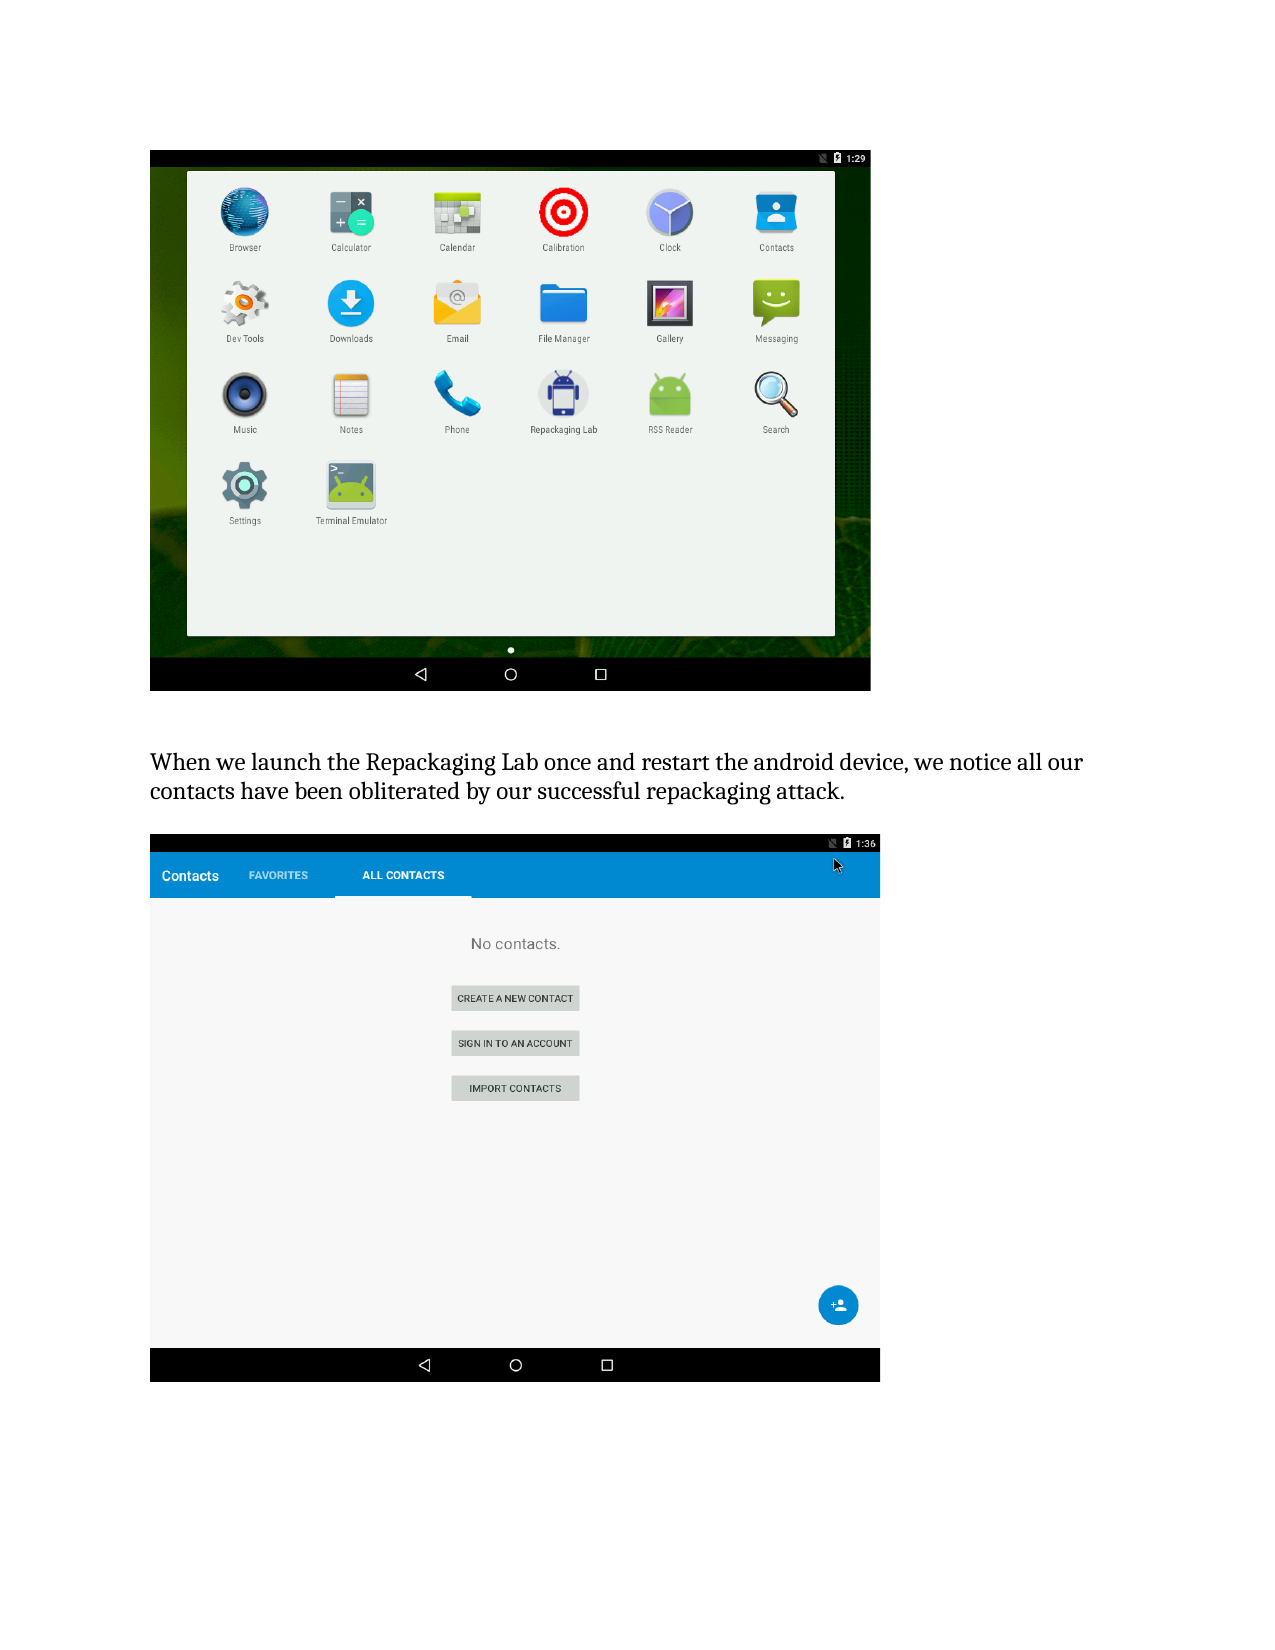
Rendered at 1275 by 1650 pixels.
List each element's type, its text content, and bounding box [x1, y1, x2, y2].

picture [399, 872, 408, 878]
picture [150, 897, 880, 1382]
picture [150, 150, 871, 691]
picture [834, 859, 843, 873]
text When we launch the Repackaging Lab once and restart the android device, we notice all our contacts have been obliterated by our successful repackaging attack. [150, 748, 1125, 806]
picture [150, 834, 880, 851]
picture [275, 872, 282, 878]
